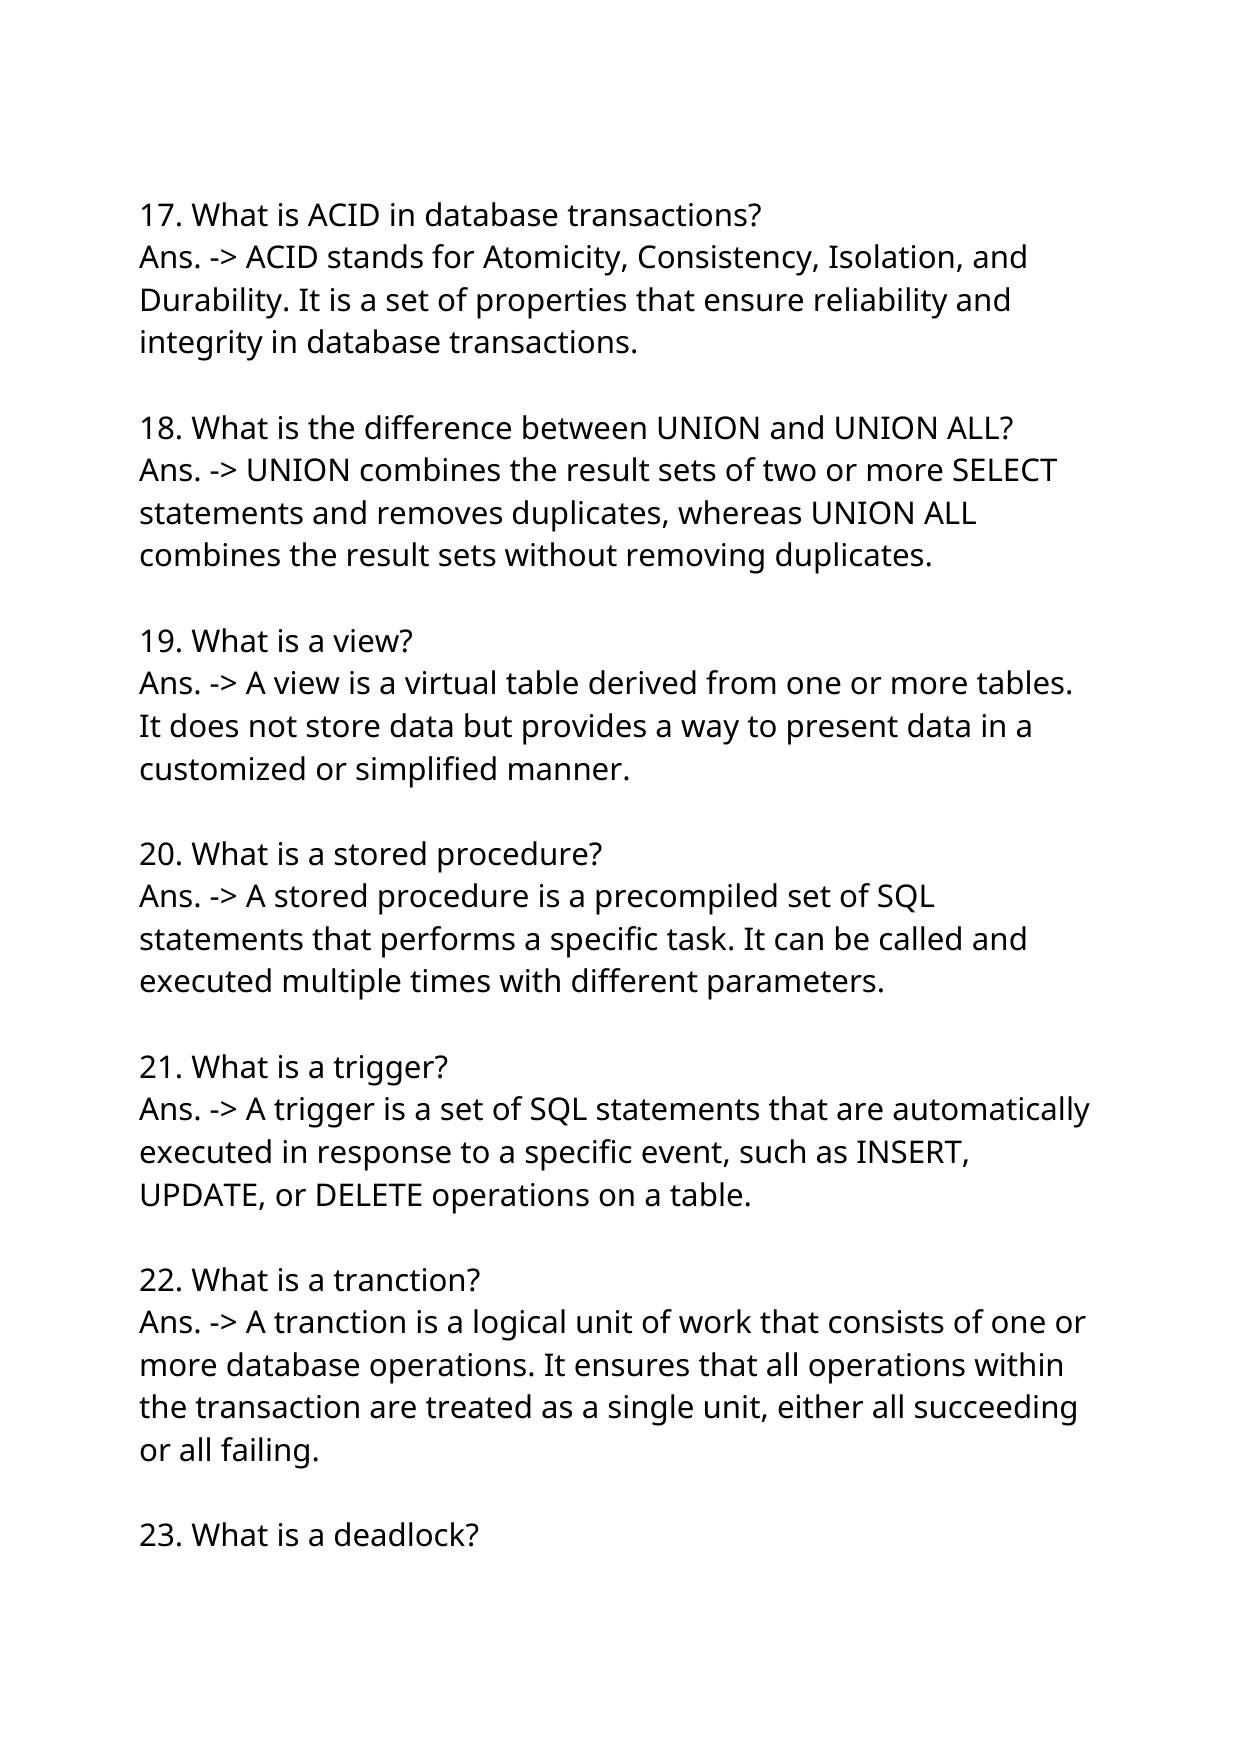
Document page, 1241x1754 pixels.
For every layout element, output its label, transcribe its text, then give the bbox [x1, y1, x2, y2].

text Ans. -> ACID stands for Atomicity, Consistency, Isolation, and Durability. It is a set of properties that ensure reliability and integrity in database transactions. [139, 235, 1101, 363]
text 17. What is ACID in database transactions? [139, 193, 1101, 235]
text Ans. -> A tranction is a logical unit of work that consists of one or more database operations. It ensures that all operations within the transaction are treated as a single unit, either all succeeding or all failing. [139, 1300, 1101, 1471]
text 22. What is a tranction? [139, 1258, 1101, 1300]
text Ans. -> A trigger is a set of SQL statements that are automatically executed in response to a specific event, such as INSERT, UPDATE, or DELETE operations on a table. [139, 1087, 1101, 1215]
text 23. What is a deadlock? [139, 1513, 1101, 1556]
text Ans. -> UNION combines the result sets of two or more SELECT statements and removes duplicates, whereas UNION ALL combines the result sets without removing duplicates. [139, 448, 1101, 576]
text Ans. -> A view is a virtual table derived from one or more tables. It does not store data but provides a way to present data in a customized or simplified manner. [139, 661, 1101, 789]
text Ans. -> A stored procedure is a precompiled set of SQL statements that performs a specific task. It can be called and executed multiple times with different parameters. [139, 874, 1101, 1002]
text 18. What is the difference between UNION and UNION ALL? [139, 406, 1101, 448]
text 21. What is a trigger? [139, 1045, 1101, 1087]
text 20. What is a stored procedure? [139, 832, 1101, 874]
text 19. What is a view? [139, 619, 1101, 661]
